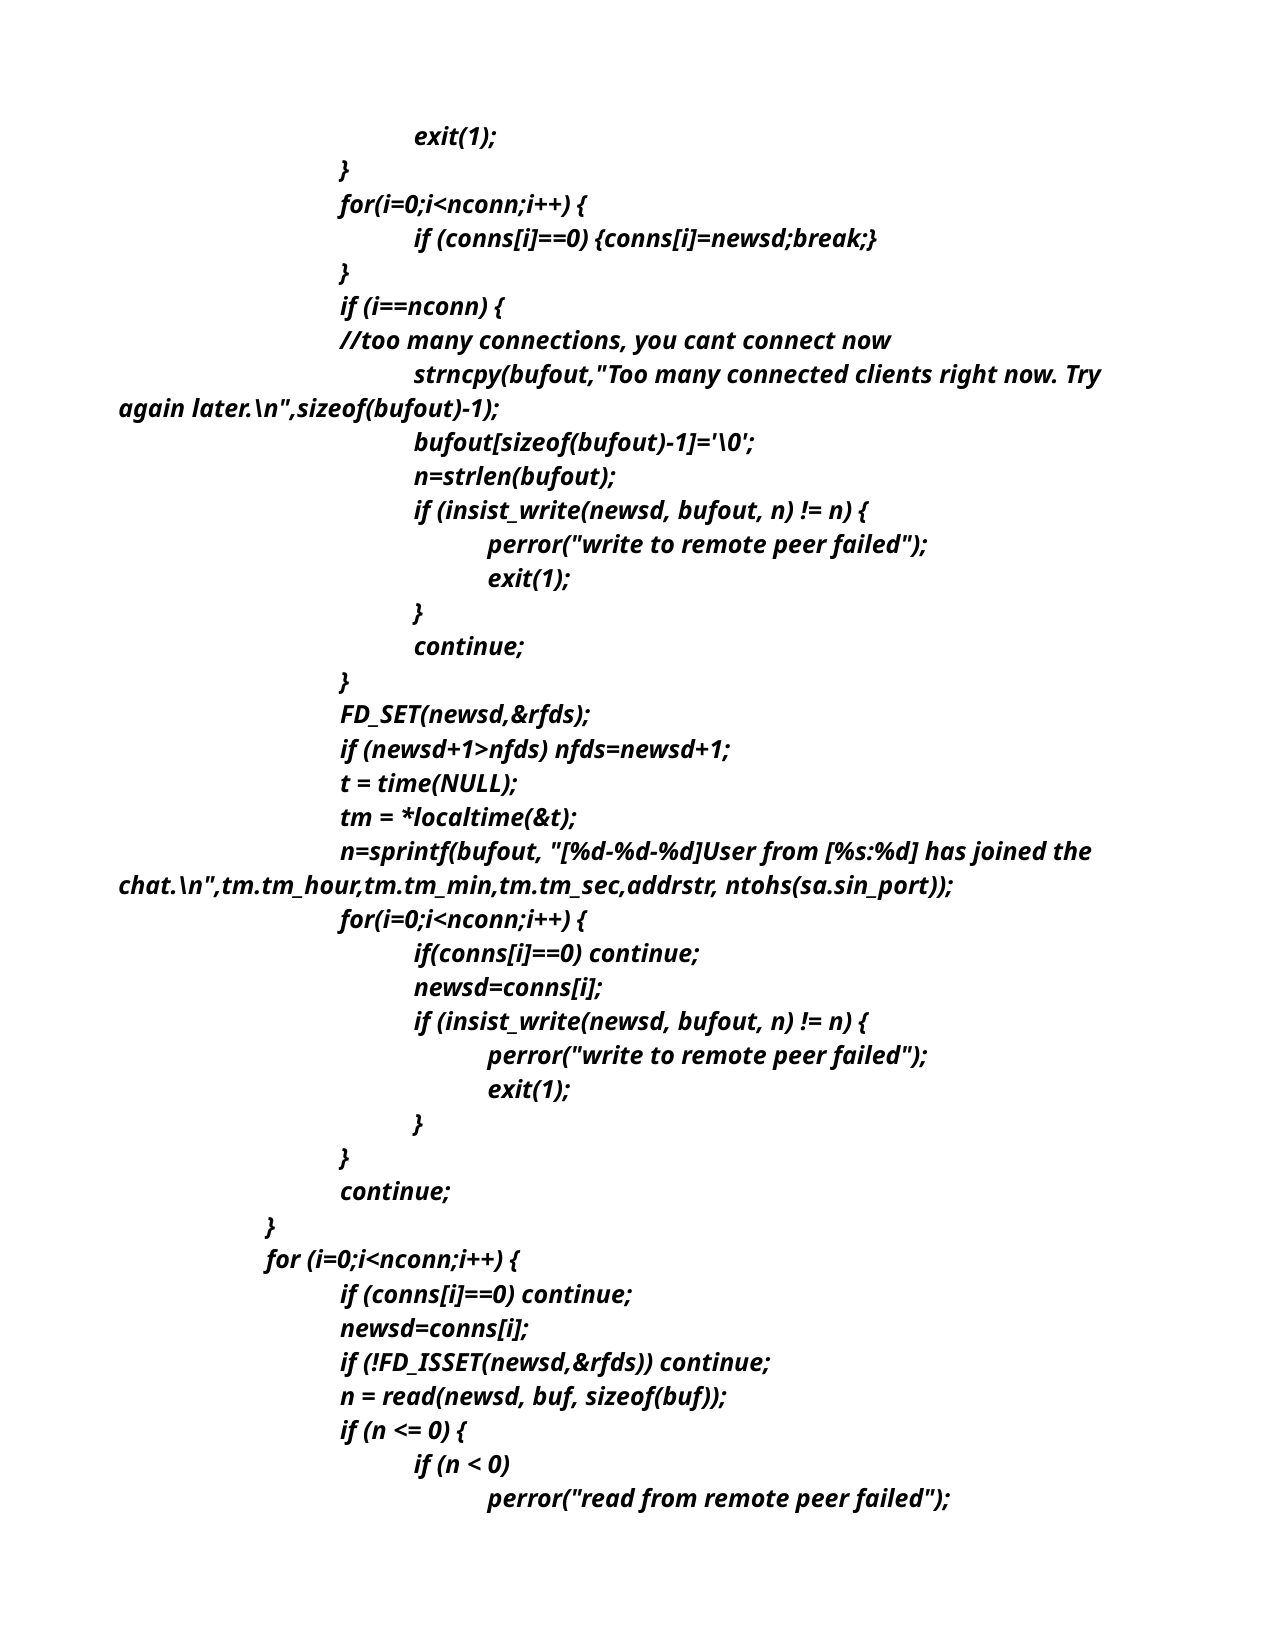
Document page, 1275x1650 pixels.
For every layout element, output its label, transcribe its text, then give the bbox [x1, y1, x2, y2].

text } [118, 1106, 1157, 1140]
text newsd=conns[i]; [118, 970, 1157, 1004]
text for (i=0;i<nconn;i++) { [118, 1242, 1157, 1276]
text if (insist_write(newsd, bufout, n) != n) { [118, 493, 1157, 527]
text exit(1); [118, 1072, 1157, 1106]
text } [118, 595, 1157, 629]
text FD_SET(newsd,&rfds); [118, 697, 1157, 731]
text t = time(NULL); [118, 765, 1157, 799]
text perror("read from remote peer failed"); [118, 1481, 1157, 1515]
text for(i=0;i<nconn;i++) { [118, 186, 1157, 220]
text newsd=conns[i]; [118, 1310, 1157, 1344]
text } [118, 1208, 1157, 1242]
text if (i==nconn) { [118, 288, 1157, 322]
text bufout[sizeof(bufout)-1]='\0'; [118, 425, 1157, 459]
text if (newsd+1>nfds) nfds=newsd+1; [118, 731, 1157, 765]
text } [118, 1140, 1157, 1174]
text if (n < 0) [118, 1447, 1157, 1481]
text tm = *localtime(&t); [118, 799, 1157, 833]
text } [118, 254, 1157, 288]
text continue; [118, 1174, 1157, 1208]
text } [118, 663, 1157, 697]
text if (insist_write(newsd, bufout, n) != n) { [118, 1004, 1157, 1038]
text exit(1); [118, 118, 1157, 152]
text if (!FD_ISSET(newsd,&rfds)) continue; [118, 1344, 1157, 1378]
text exit(1); [118, 561, 1157, 595]
text n=strlen(bufout); [118, 459, 1157, 493]
text strncpy(bufout,"Too many connected clients right now. Try again later.\n",sizeof(bufout)-1); [118, 357, 1157, 425]
text n=sprintf(bufout, "[%d-%d-%d]User from [%s:%d] has joined the chat.\n",tm.tm_hour,tm.tm_min,tm.tm_sec,addrstr, ntohs(sa.sin_port)); [118, 833, 1157, 902]
text for(i=0;i<nconn;i++) { [118, 902, 1157, 936]
text //too many connections, you cant connect now [118, 322, 1157, 357]
text } [118, 152, 1157, 186]
text continue; [118, 629, 1157, 663]
text perror("write to remote peer failed"); [118, 527, 1157, 561]
text if (conns[i]==0) continue; [118, 1276, 1157, 1310]
text n = read(newsd, buf, sizeof(buf)); [118, 1378, 1157, 1412]
text if (conns[i]==0) {conns[i]=newsd;break;} [118, 220, 1157, 254]
text if(conns[i]==0) continue; [118, 936, 1157, 970]
text if (n <= 0) { [118, 1412, 1157, 1447]
text perror("write to remote peer failed"); [118, 1038, 1157, 1072]
